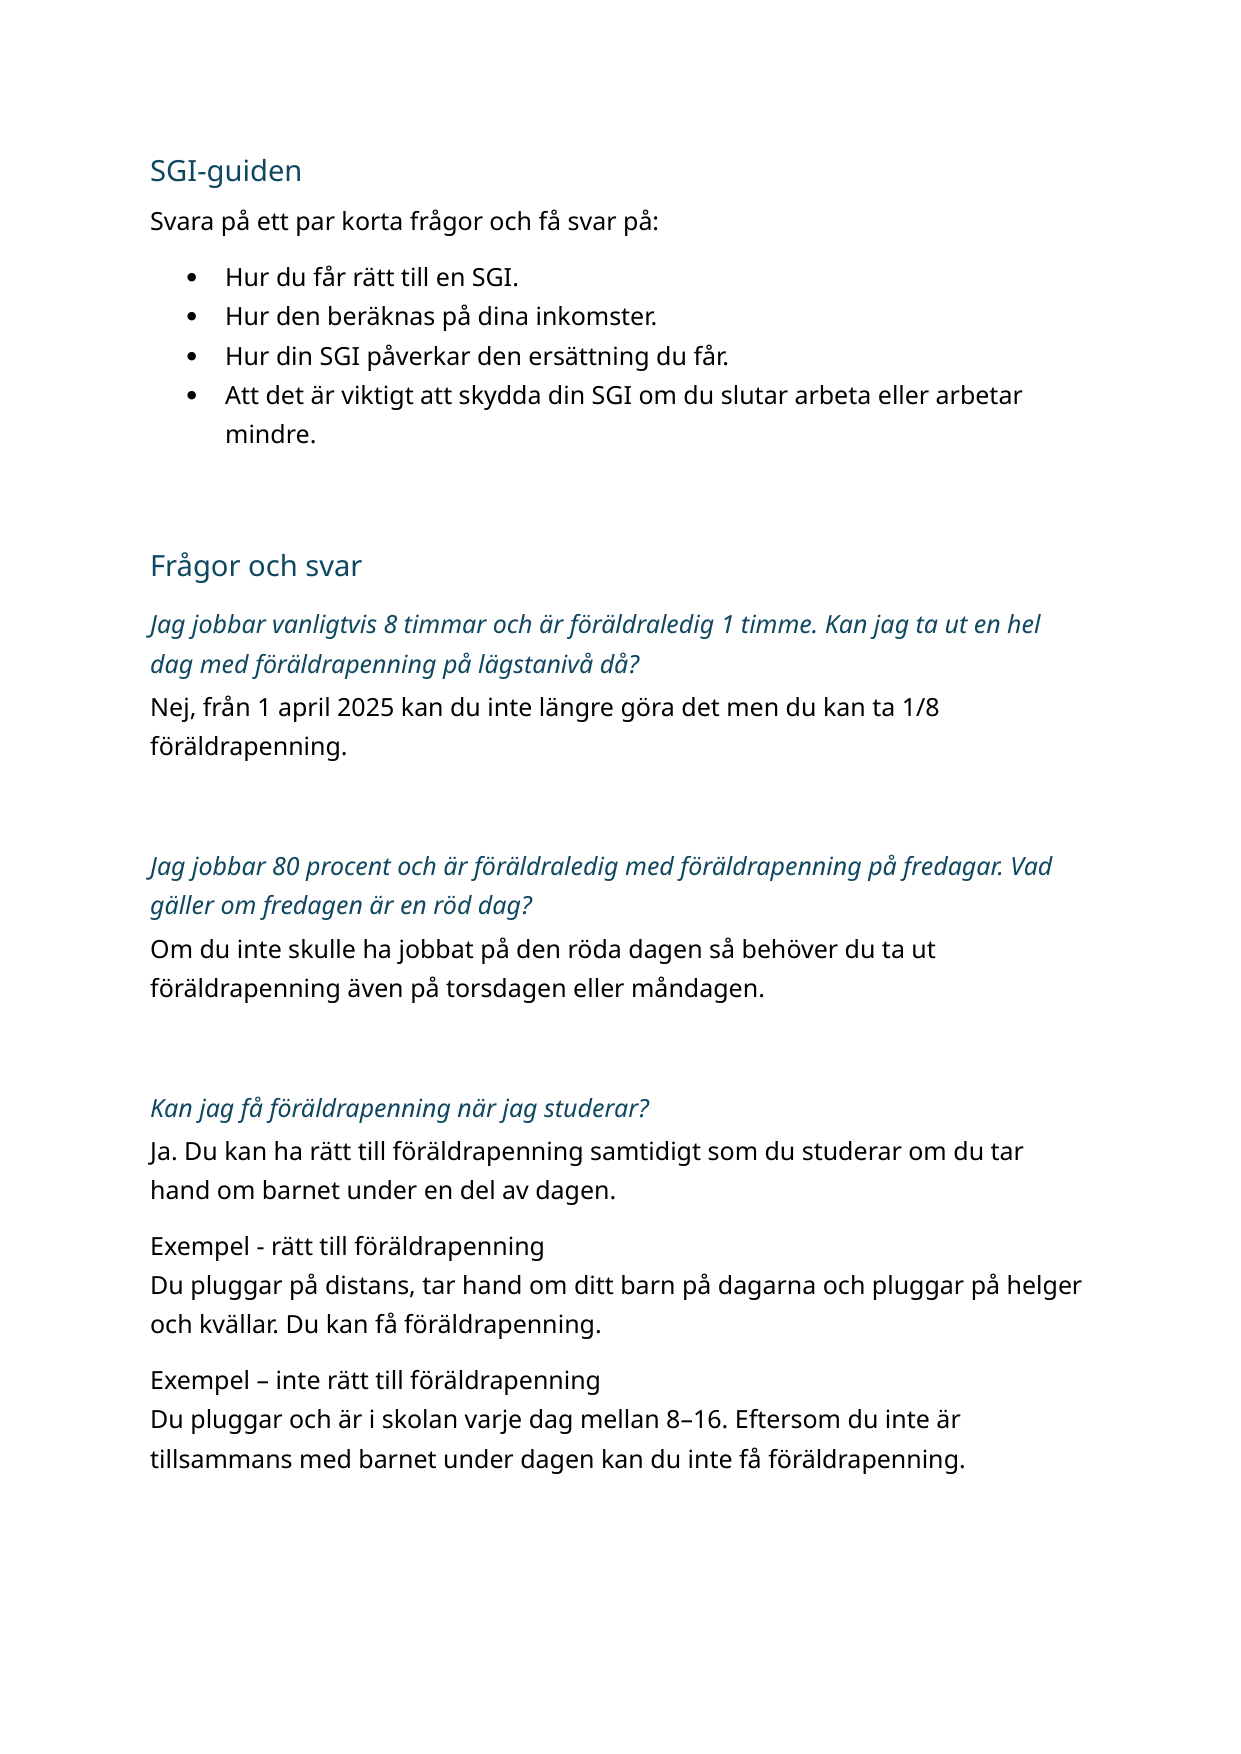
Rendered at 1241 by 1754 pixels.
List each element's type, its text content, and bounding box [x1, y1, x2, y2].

subtitle Frågor och svar [150, 545, 1090, 584]
list Hur den beräknas på dina inkomster. [187, 299, 1090, 333]
list Hur du får rätt till en SGI. [187, 260, 1090, 294]
text Nej, från 1 april 2025 kan du inte längre göra det men du kan ta 1/8 föräldrapenning. [150, 689, 1090, 763]
subtitle SGI-guiden [150, 150, 1090, 190]
list Att det är viktigt att skydda din SGI om du slutar arbeta eller arbetar mindre. [187, 377, 1090, 451]
subtitle Jag jobbar 80 procent och är föräldraledig med föräldrapenning på fredagar. Vad gäller om fredagen är en röd dag? [150, 849, 1090, 922]
text Ja. Du kan ha rätt till föräldrapenning samtidigt som du studerar om du tar hand om barnet under en del av dagen. [150, 1134, 1090, 1207]
subtitle Kan jag få föräldrapenning när jag studerar? [150, 1090, 1090, 1124]
text Svara på ett par korta frågor och få svar på: [150, 204, 1090, 238]
text Om du inte skulle ha jobbat på den röda dagen så behöver du ta ut föräldrapenning även på torsdagen eller måndagen. [150, 931, 1090, 1004]
text Exempel – inte rätt till föräldrapenning Du pluggar och är i skolan varje dag mellan 8–16. Eftersom du inte är tillsammans med barnet under dagen kan du inte få föräldrapenning. [150, 1363, 1090, 1475]
subtitle Jag jobbar vanligtvis 8 timmar och är föräldraledig 1 timme. Kan jag ta ut en hel dag med föräldrapenning på lägstanivå då? [150, 607, 1090, 680]
list Hur din SGI påverkar den ersättning du får. [187, 338, 1090, 372]
text Exempel - rätt till föräldrapenning Du pluggar på distans, tar hand om ditt barn på dagarna och pluggar på helger och kvällar. Du kan få föräldrapenning. [150, 1229, 1090, 1341]
